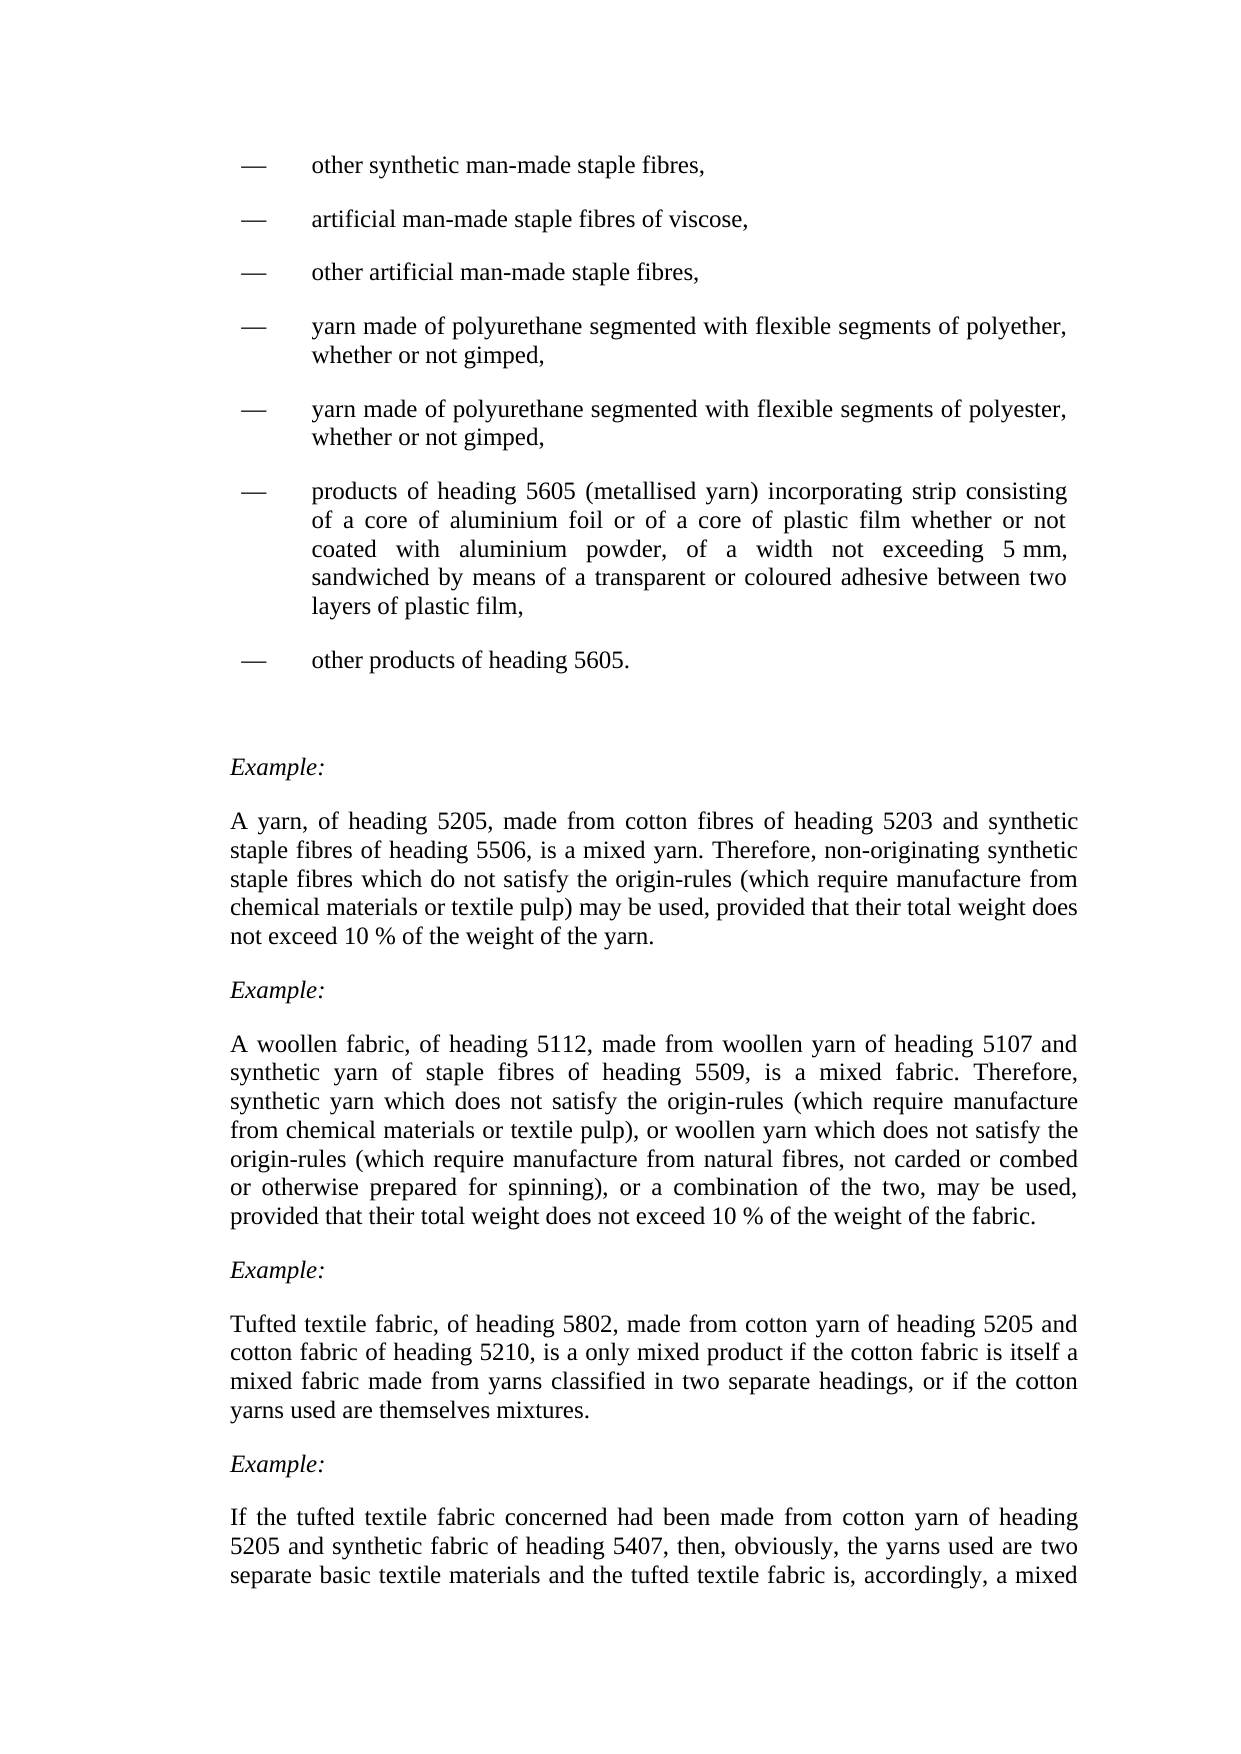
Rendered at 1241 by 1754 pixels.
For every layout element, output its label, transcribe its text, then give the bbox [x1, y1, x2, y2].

table_cell Example: A yarn, of heading 5205, made from cotton fibres of heading 5203 and synthetic staple fibres of heading 5506, is a mixed yarn. Therefore, non-originating synthetic staple fibres which do not satisfy the origin-rules (which require manufacture from chemical materials or textile pulp) may be used, provided that their total weight does not exceed 10 % of the weight of the yarn. Example: A woollen fabric, of heading 5112, made from woollen yarn of heading 5107 and synthetic yarn of staple fibres of heading 5509, is a mixed fabric. Therefore, synthetic yarn which does not satisfy the origin-rules (which require manufacture from chemical materials or textile pulp), or woollen yarn which does not satisfy the origin-rules (which require manufacture from natural fibres, not carded or combed or otherwise prepared for spinning), or a combination of the two, may be used, provided that their total weight does not exceed 10 % of the weight of the fabric. Example: Tufted textile fabric, of heading 5802, made from cotton yarn of heading 5205 and cotton fabric of heading 5210, is a only mixed product if the cotton fabric is itself a mixed fabric made from yarns classified in two separate headings, or if the cotton yarns used are themselves mixtures. Example: If the tufted textile fabric concerned had been made from cotton yarn of heading 5205 and synthetic fabric of heading 5407, then, obviously, the yarns used are two separate basic textile materials and the tufted textile fabric is, accordingly, a mixed [219, 150, 1090, 1589]
table_cell — [230, 204, 300, 257]
table_cell — [230, 150, 300, 204]
table_cell artificial man-made staple fibres of viscose, [300, 204, 1079, 257]
table_cell products of heading 5605 (metallised yarn) incorporating strip consisting of a core of aluminium foil or of a core of plastic film whether or not coated with aluminium powder, of a width not exceeding 5 mm, sandwiched by means of a transparent or coloured adhesive between two layers of plastic film, [300, 476, 1079, 645]
table_cell other synthetic man-made staple fibres, [300, 150, 1079, 204]
table_cell yarn made of polyurethane segmented with flexible segments of polyether, whether or not gimped, [300, 311, 1079, 394]
table_cell other artificial man-made staple fibres, [300, 258, 1079, 311]
table_cell yarn made of polyurethane segmented with flexible segments of polyester, whether or not gimped, [300, 394, 1079, 476]
table_cell [150, 150, 218, 1589]
table_cell — [230, 311, 300, 394]
table_cell other products of heading 5605. [300, 645, 1079, 699]
table_cell — [230, 394, 300, 476]
table_cell — [230, 258, 300, 311]
table_cell — [230, 645, 300, 699]
table_cell — [230, 476, 300, 645]
